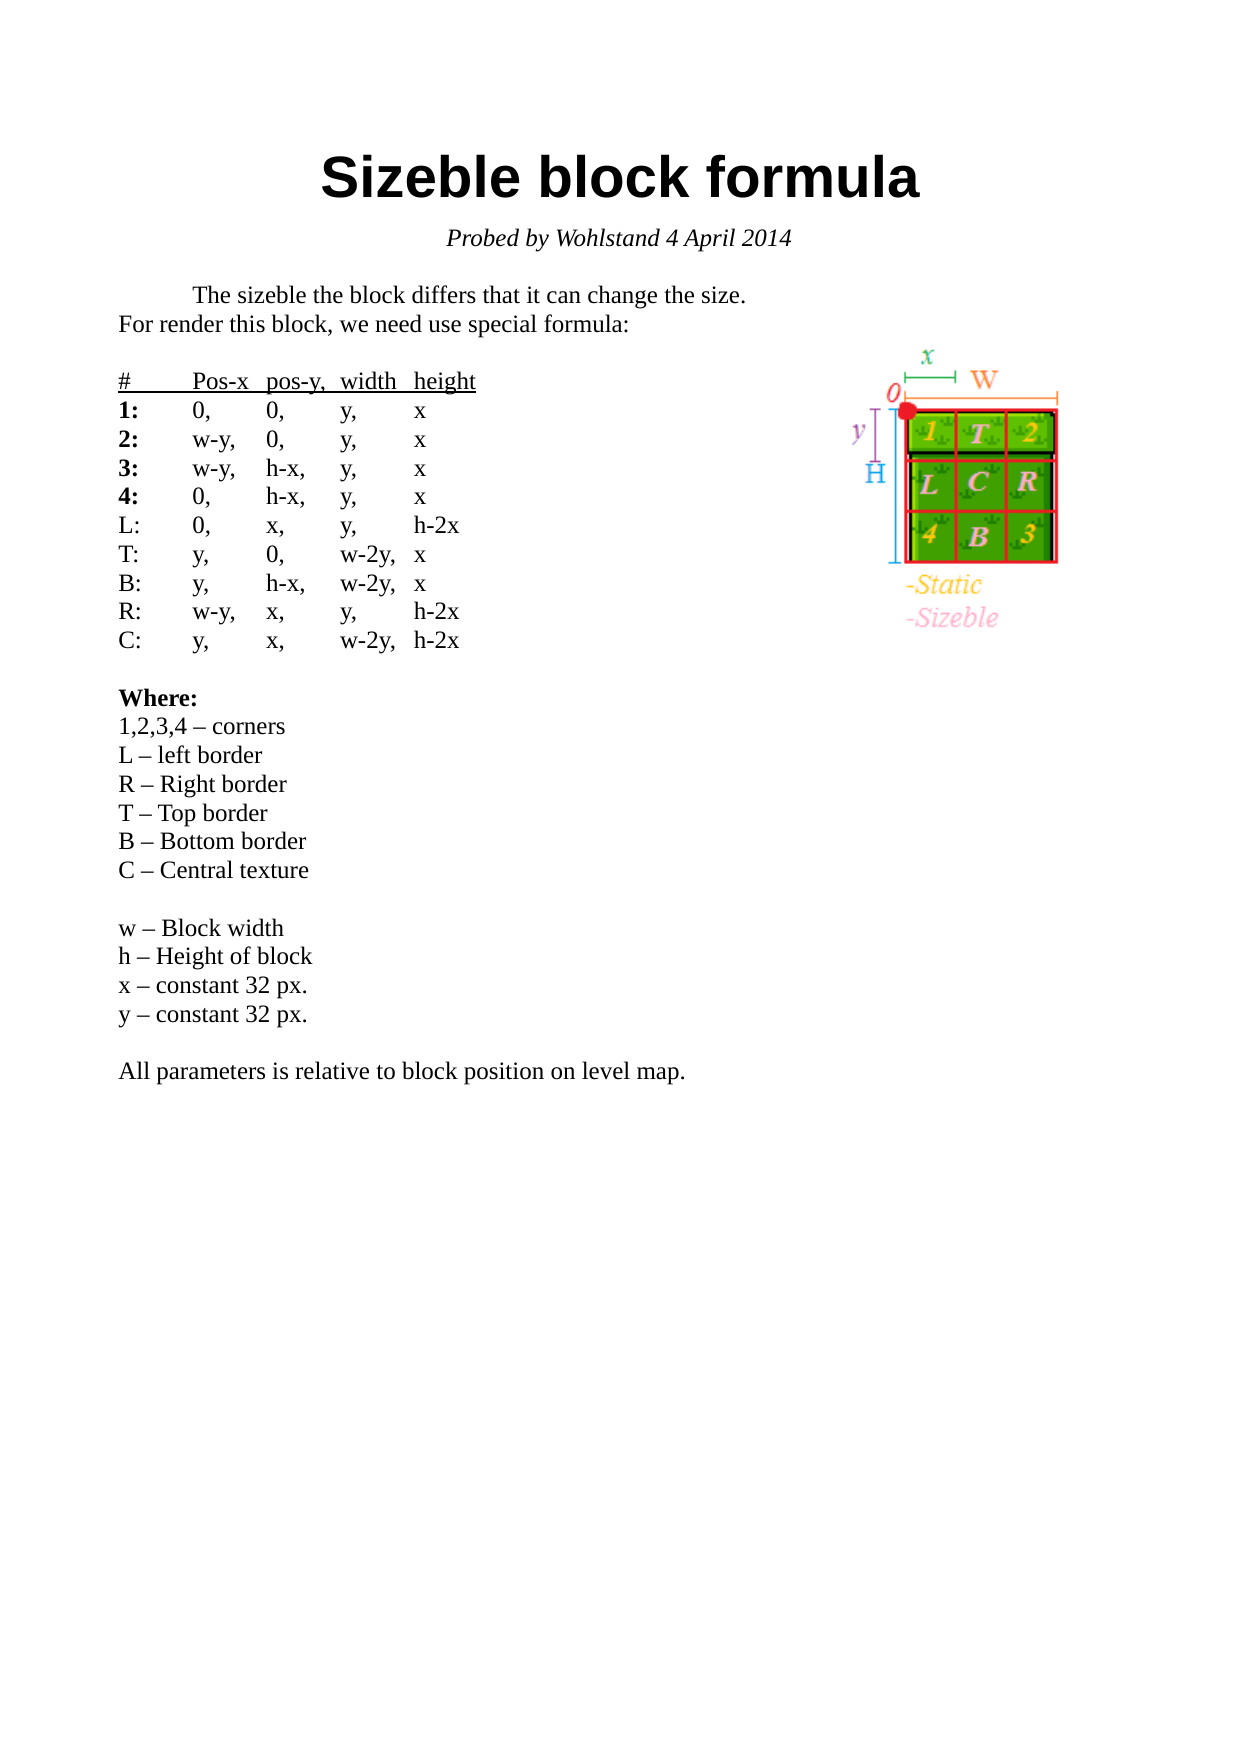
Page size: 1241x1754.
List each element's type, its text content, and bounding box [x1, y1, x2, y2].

text C: y, x, w-2y, h-2x [118, 625, 1122, 654]
text h – Height of block [118, 941, 1122, 970]
text B – Bottom border [118, 826, 1122, 855]
text R – Right border [118, 769, 1122, 798]
text L – left border [118, 740, 1122, 769]
text All parameters is relative to block position on level map. [118, 1056, 1122, 1085]
text L: 0, x, y, h-2x [118, 510, 790, 539]
text 4: 0, h-x, y, x [118, 481, 790, 510]
text y – constant 32 px. [118, 999, 1122, 1028]
text C – Central texture [118, 855, 1122, 884]
text R: w-y, x, y, h-2x [118, 596, 790, 625]
text T: y, 0, w-2y, x [118, 539, 790, 568]
text # Pos-x pos-y, width height [118, 366, 790, 395]
text The sizeble the block differs that it can change the size. [118, 280, 1122, 309]
text 1: 0, 0, y, x [118, 395, 790, 424]
text B: y, h-x, w-2y, x [118, 568, 790, 596]
title Sizeble block formula [118, 143, 1122, 210]
text 2: w-y, 0, y, x [118, 424, 790, 453]
text x – constant 32 px. [118, 970, 1122, 999]
text w – Block width [118, 913, 1122, 941]
text Where: [118, 683, 1122, 711]
text Probed by Wohlstand 4 April 2014 [118, 223, 1122, 251]
text 1,2,3,4 – corners [118, 711, 1122, 740]
text 3: w-y, h-x, y, x [118, 453, 790, 481]
text For render this block, we need use special formula: [118, 309, 790, 338]
text T – Top border [118, 798, 1122, 826]
